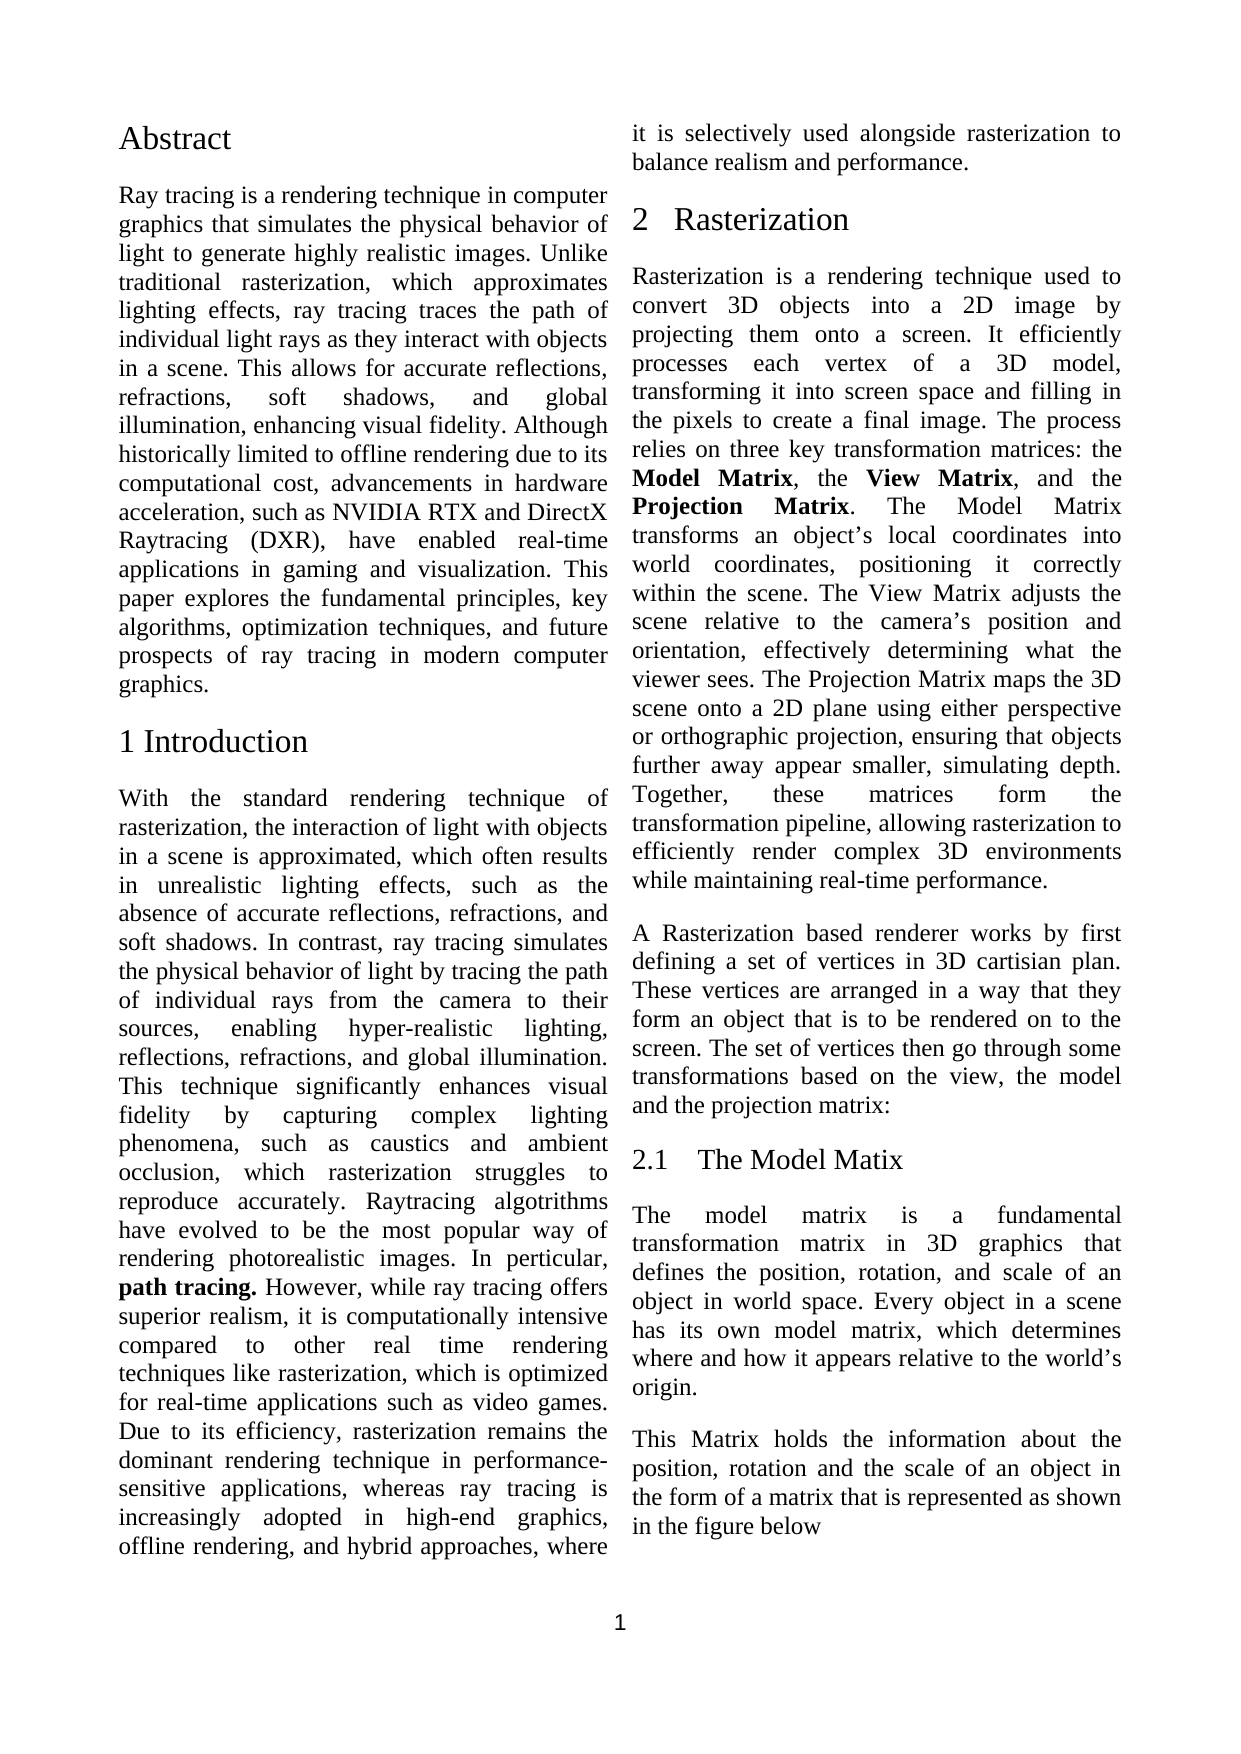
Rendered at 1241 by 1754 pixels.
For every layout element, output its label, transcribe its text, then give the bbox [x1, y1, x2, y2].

text it is selectively used alongside rasterization to balance realism and performance. [632, 118, 1122, 176]
text The model matrix is a fundamental transformation matrix in 3D graphics that defines the position, rotation, and scale of an object in world space. Every object in a scene has its own model matrix, which determines where and how it appears relative to the world’s origin. [632, 1200, 1122, 1401]
text 1 Introduction [118, 721, 608, 760]
text 2 Rasterization [632, 199, 1122, 238]
text A Rasterization based renderer works by first defining a set of vertices in 3D cartisian plan. These vertices are arranged in a way that they form an object that is to be rendered on to the screen. The set of vertices then go through some transformations based on the view, the model and the projection matrix: [632, 918, 1122, 1119]
text 2.1 The Model Matix [632, 1142, 1122, 1176]
text Rasterization is a rendering technique used to convert 3D objects into a 2D image by projecting them onto a screen. It efficiently processes each vertex of a 3D model, transforming it into screen space and filling in the pixels to create a final image. The process relies on three key transformation matrices: the Model Matrix, the View Matrix, and the Projection Matrix. The Model Matrix transforms an object’s local coordinates into world coordinates, positioning it correctly within the scene. The View Matrix adjusts the scene relative to the camera’s position and orientation, effectively determining what the viewer sees. The Projection Matrix maps the 3D scene onto a 2D plane using either perspective or orthographic projection, ensuring that objects further away appear smaller, simulating depth. Together, these matrices form the transformation pipeline, allowing rasterization to efficiently render complex 3D environments while maintaining real-time performance. [632, 261, 1122, 894]
text Ray tracing is a rendering technique in computer graphics that simulates the physical behavior of light to generate highly realistic images. Unlike traditional rasterization, which approximates lighting effects, ray tracing traces the path of individual light rays as they interact with objects in a scene. This allows for accurate reflections, refractions, soft shadows, and global illumination, enhancing visual fidelity. Although historically limited to offline rendering due to its computational cost, advancements in hardware acceleration, such as NVIDIA RTX and DirectX Raytracing (DXR), have enabled real-time applications in gaming and visualization. This paper explores the fundamental principles, key algorithms, optimization techniques, and future prospects of ray tracing in modern computer graphics. [118, 180, 608, 698]
text Abstract [118, 118, 608, 157]
text This Matrix holds the information about the position, rotation and the scale of an object in the form of a matrix that is represented as shown in the figure below [632, 1424, 1122, 1539]
text With the standard rendering technique of rasterization, the interaction of light with objects in a scene is approximated, which often results in unrealistic lighting effects, such as the absence of accurate reflections, refractions, and soft shadows. In contrast, ray tracing simulates the physical behavior of light by tracing the path of individual rays from the camera to their sources, enabling hyper-realistic lighting, reflections, refractions, and global illumination. This technique significantly enhances visual fidelity by capturing complex lighting phenomena, such as caustics and ambient occlusion, which rasterization struggles to reproduce accurately. Raytracing algotrithms have evolved to be the most popular way of rendering photorealistic images. In perticular, path tracing. However, while ray tracing offers superior realism, it is computationally intensive compared to other real time rendering techniques like rasterization, which is optimized for real-time applications such as video games. Due to its efficiency, rasterization remains the dominant rendering technique in performance-sensitive applications, whereas ray tracing is increasingly adopted in high-end graphics, offline rendering, and hybrid approaches, where [118, 783, 608, 1560]
